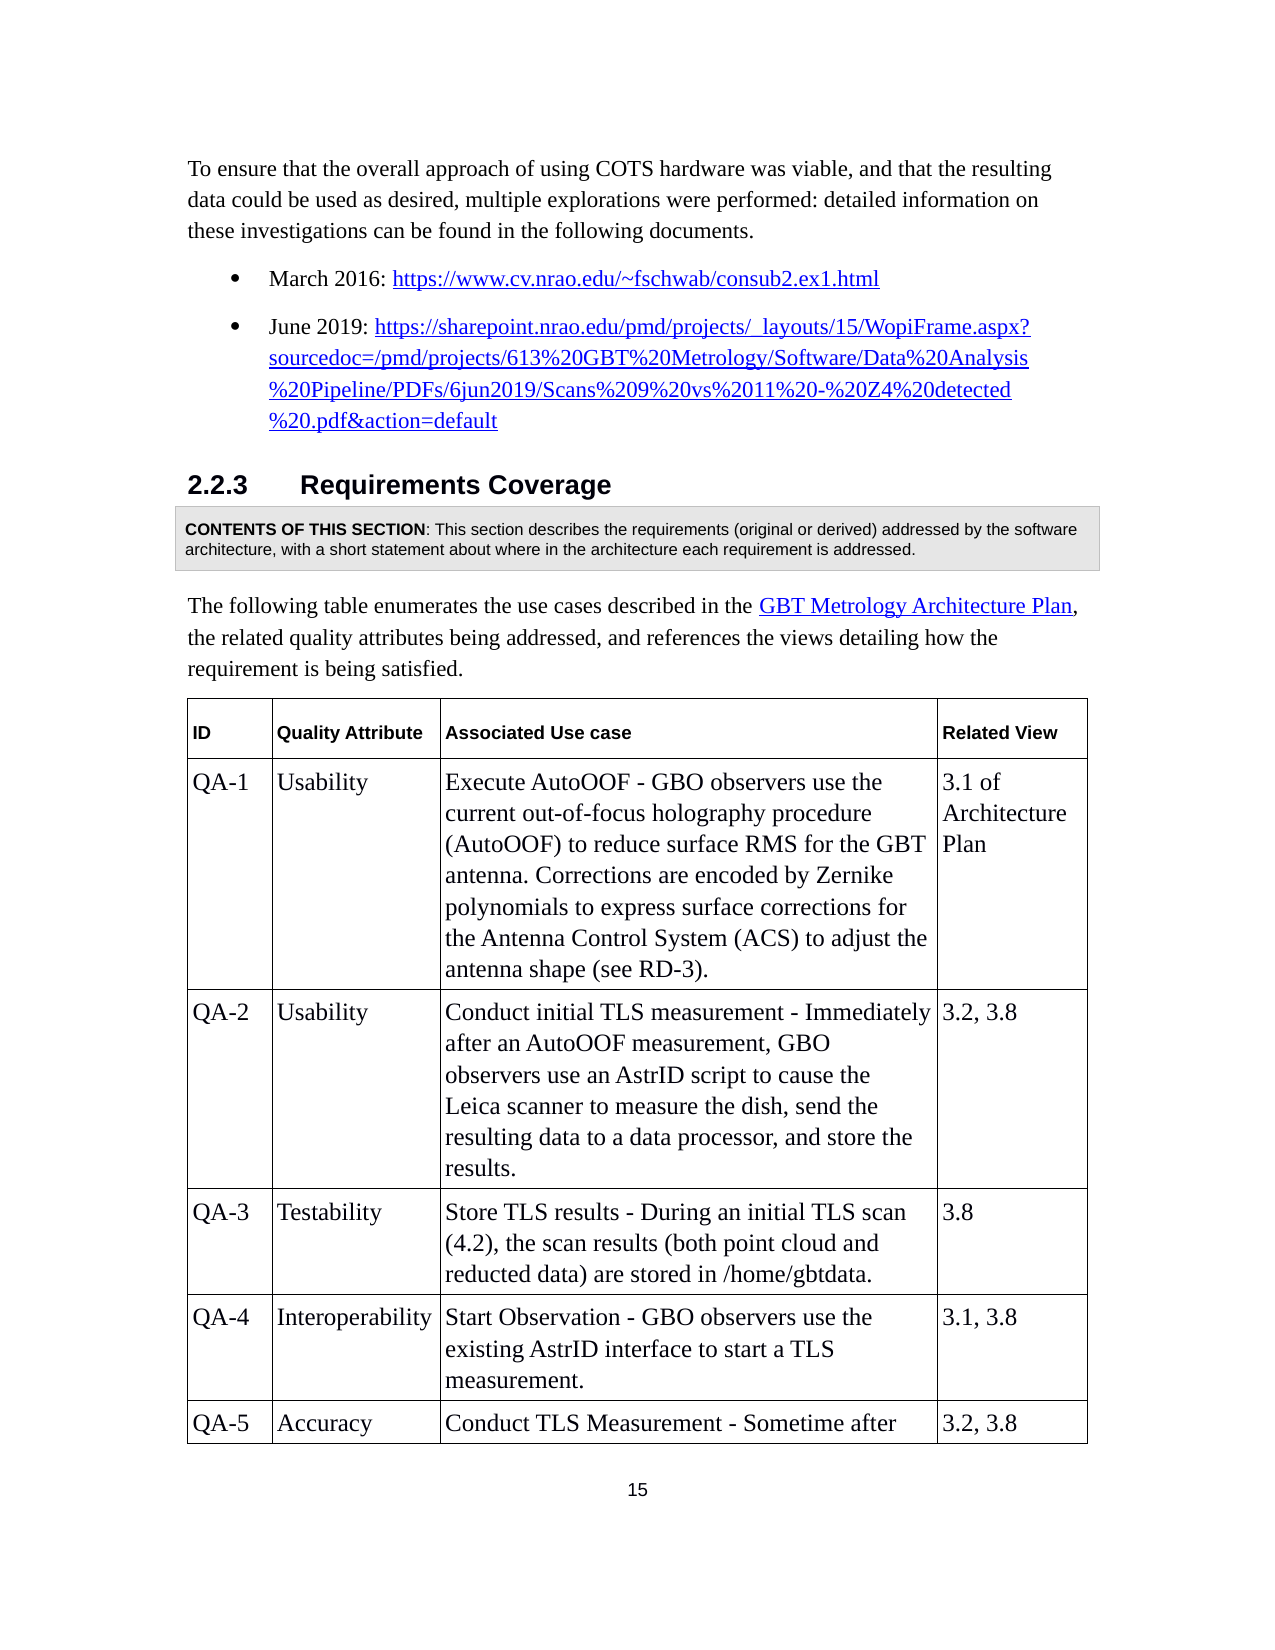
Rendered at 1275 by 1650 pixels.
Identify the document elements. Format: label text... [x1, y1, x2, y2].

table_cell 3.2, 3.8 [938, 990, 1087, 1188]
table_cell Usability [273, 990, 440, 1188]
list June 2019: https://sharepoint.nrao.edu/pmd/projects/_layouts/15/WopiFrame.aspx?sourcedoc=/pmd/projects/613%20GBT%20Metrology/Software/Data%20Analysis%20Pipeline/PDFs/6jun2019/Scans%209%20vs%2011%20-%20Z4%20detected%20.pdf&action=default [231, 308, 1087, 433]
table_header Related View [938, 699, 1087, 758]
table_header CONTENTS OF THIS SECTION: This section describes the requirements (original or derived) addressed by the software architecture, with a short statement about where in the architecture each requirement is addressed. [176, 507, 1099, 570]
table_cell QA-1 [188, 759, 272, 988]
table_cell Accuracy [273, 1401, 440, 1443]
table_cell Usability [273, 759, 440, 988]
table_cell 3.1, 3.8 [938, 1295, 1087, 1399]
table_cell Conduct TLS Measurement - Sometime after [441, 1401, 937, 1443]
text To ensure that the overall approach of using COTS hardware was viable, and that the resulting data could be used as desired, multiple explorations were performed: detailed information on these investigations can be found in the following documents. [187, 150, 1087, 244]
subtitle Requirements Coverage [187, 464, 1087, 500]
table_header ID [188, 699, 272, 758]
table_cell Testability [273, 1189, 440, 1294]
table_cell Execute AutoOOF - GBO observers use the current out-of-focus holography procedure (AutoOOF) to reduce surface RMS for the GBT antenna. Corrections are encoded by Zernike polynomials to express surface corrections for the Antenna Control System (ACS) to adjust the antenna shape (see RD-3). [441, 759, 937, 988]
table_cell QA-3 [188, 1189, 272, 1294]
text The following table enumerates the use cases described in the GBT Metrology Architecture Plan, the related quality attributes being addressed, and references the views detailing how the requirement is being satisfied. [187, 587, 1087, 681]
table_cell Conduct initial TLS measurement - Immediately after an AutoOOF measurement, GBO observers use an AstrID script to cause the Leica scanner to measure the dish, send the resulting data to a data processor, and store the results. [441, 990, 937, 1188]
table_header Associated Use case [441, 699, 937, 758]
list March 2016: https://www.cv.nrao.edu/~fschwab/consub2.ex1.html [231, 260, 1087, 292]
table_cell Start Observation - GBO observers use the existing AstrID interface to start a TLS measurement. [441, 1295, 937, 1399]
table_cell Interoperability [273, 1295, 440, 1399]
table_cell 3.2, 3.8 [938, 1401, 1087, 1443]
table_cell 3.1 of Architecture Plan [938, 759, 1087, 988]
table_header Quality Attribute [273, 699, 440, 758]
table_cell QA-4 [188, 1295, 272, 1399]
table_cell QA-5 [188, 1401, 272, 1443]
table_cell 3.8 [938, 1189, 1087, 1294]
table_cell QA-2 [188, 990, 272, 1188]
table_cell Store TLS results - During an initial TLS scan (4.2), the scan results (both point cloud and reducted data) are stored in /home/gbtdata. [441, 1189, 937, 1294]
